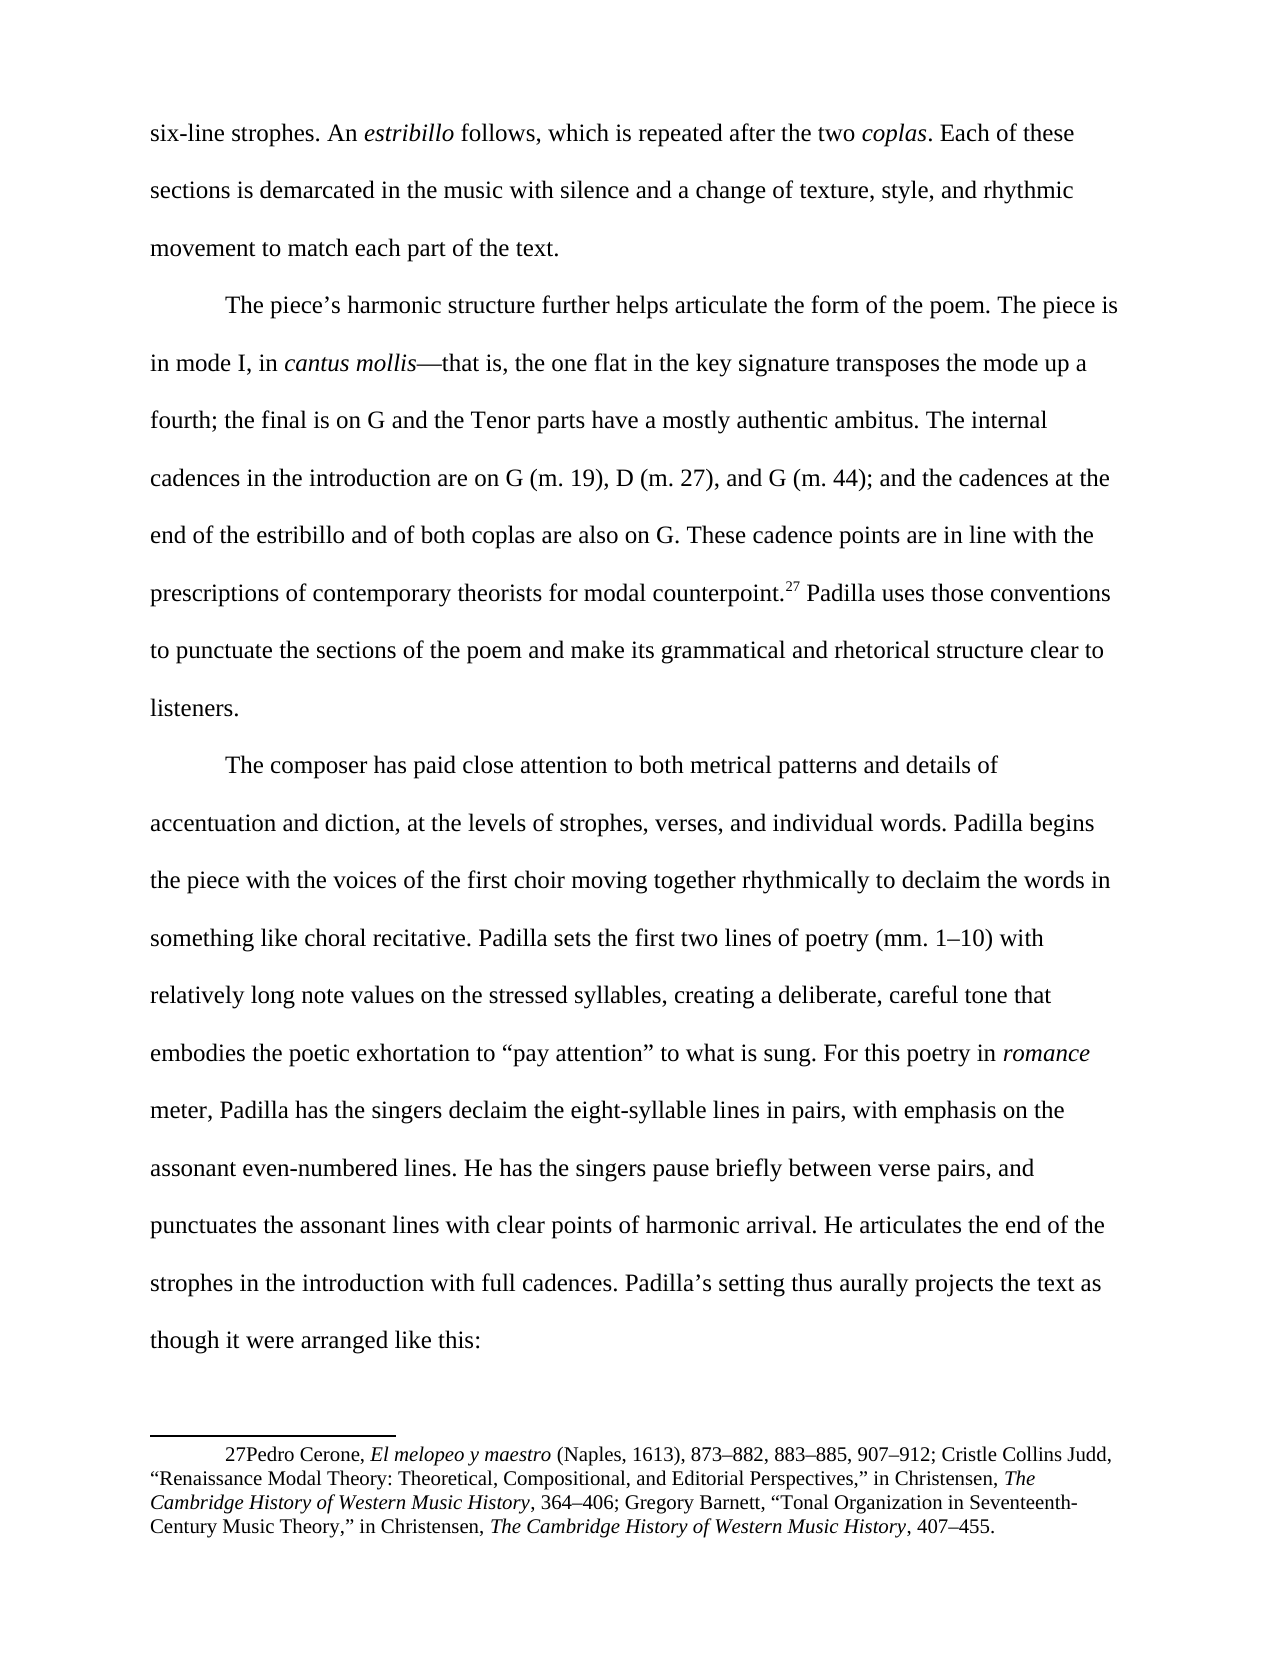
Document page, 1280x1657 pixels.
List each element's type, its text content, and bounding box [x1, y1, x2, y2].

text The composer has paid close attention to both metrical patterns and details of accentuation and diction, at the levels of strophes, verses, and individual words. Padilla begins the piece with the voices of the first choir moving together rhythmically to declaim the words in something like choral recitative. Padilla sets the first two lines of poetry (mm. 1–10) with relatively long note values on the stressed syllables, creating a deliberate, careful tone that embodies the poetic exhortation to “pay attention” to what is sung. For this poetry in romance meter, Padilla has the singers declaim the eight-syllable lines in pairs, with emphasis on the assonant even-numbered lines. He has the singers pause briefly between verse pairs, and punctuates the assonant lines with clear points of harmonic arrival. He articulates the end of the strophes in the introduction with full cadences. Padilla’s setting thus aurally projects the text as though it were arranged like this: [150, 751, 1130, 1354]
text The piece’s harmonic structure further helps articulate the form of the poem. The piece is in mode I, in cantus mollis—that is, the one flat in the key signature transposes the mode up a fourth; the final is on G and the Tenor parts have a mostly authentic ambitus. The internal cadences in the introduction are on G (m. 19), D (m. 27), and G (m. 44); and the cadences at the end of the estribillo and of both coplas are also on G. These cadence points are in line with the prescriptions of contemporary theorists for modal counterpoint. Padilla uses those conventions to punctuate the sections of the poem and make its grammatical and rhetorical structure clear to listeners. [150, 291, 1130, 722]
text Pedro Cerone, El melopeo y maestro (Naples, 1613), 873–882, 883–885, 907–912; Cristle Collins Judd, “Renaissance Modal Theory: Theoretical, Compositional, and Editorial Perspectives,” in Christensen, The Cambridge History of Western Music History, 364–406; Gregory Barnett, “Tonal Organization in Seventeenth-Century Music Theory,” in Christensen, The Cambridge History of Western Music History, 407–455. [150, 1442, 1130, 1538]
text six-line strophes. An estribillo follows, which is repeated after the two coplas. Each of these sections is demarcated in the music with silence and a change of texture, style, and rhythmic movement to match each part of the text. [150, 118, 1130, 262]
